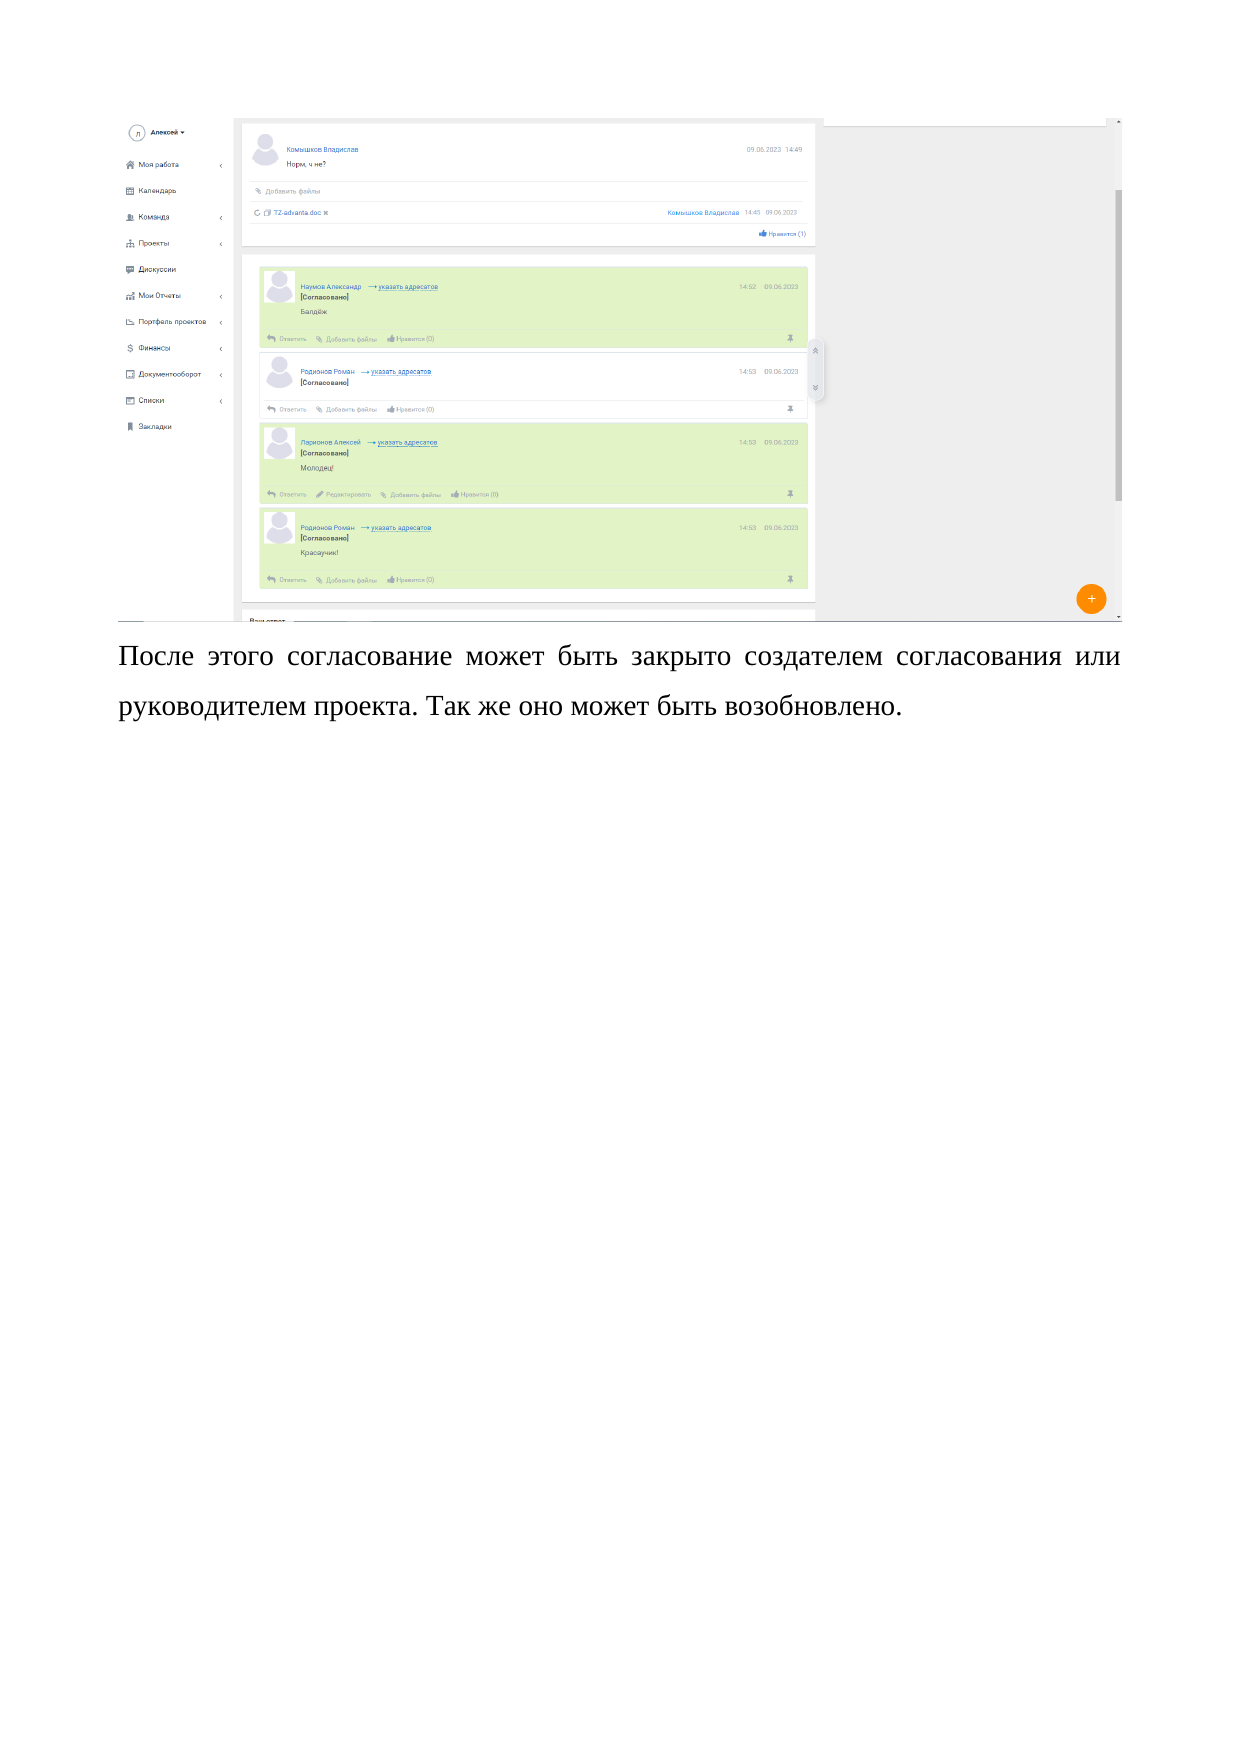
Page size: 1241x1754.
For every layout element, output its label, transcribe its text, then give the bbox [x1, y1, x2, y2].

text После этого согласование может быть закрыто создателем согласования или руководителем проекта. Так же оно может быть возобновлено. [118, 622, 1122, 722]
picture [118, 118, 1123, 622]
